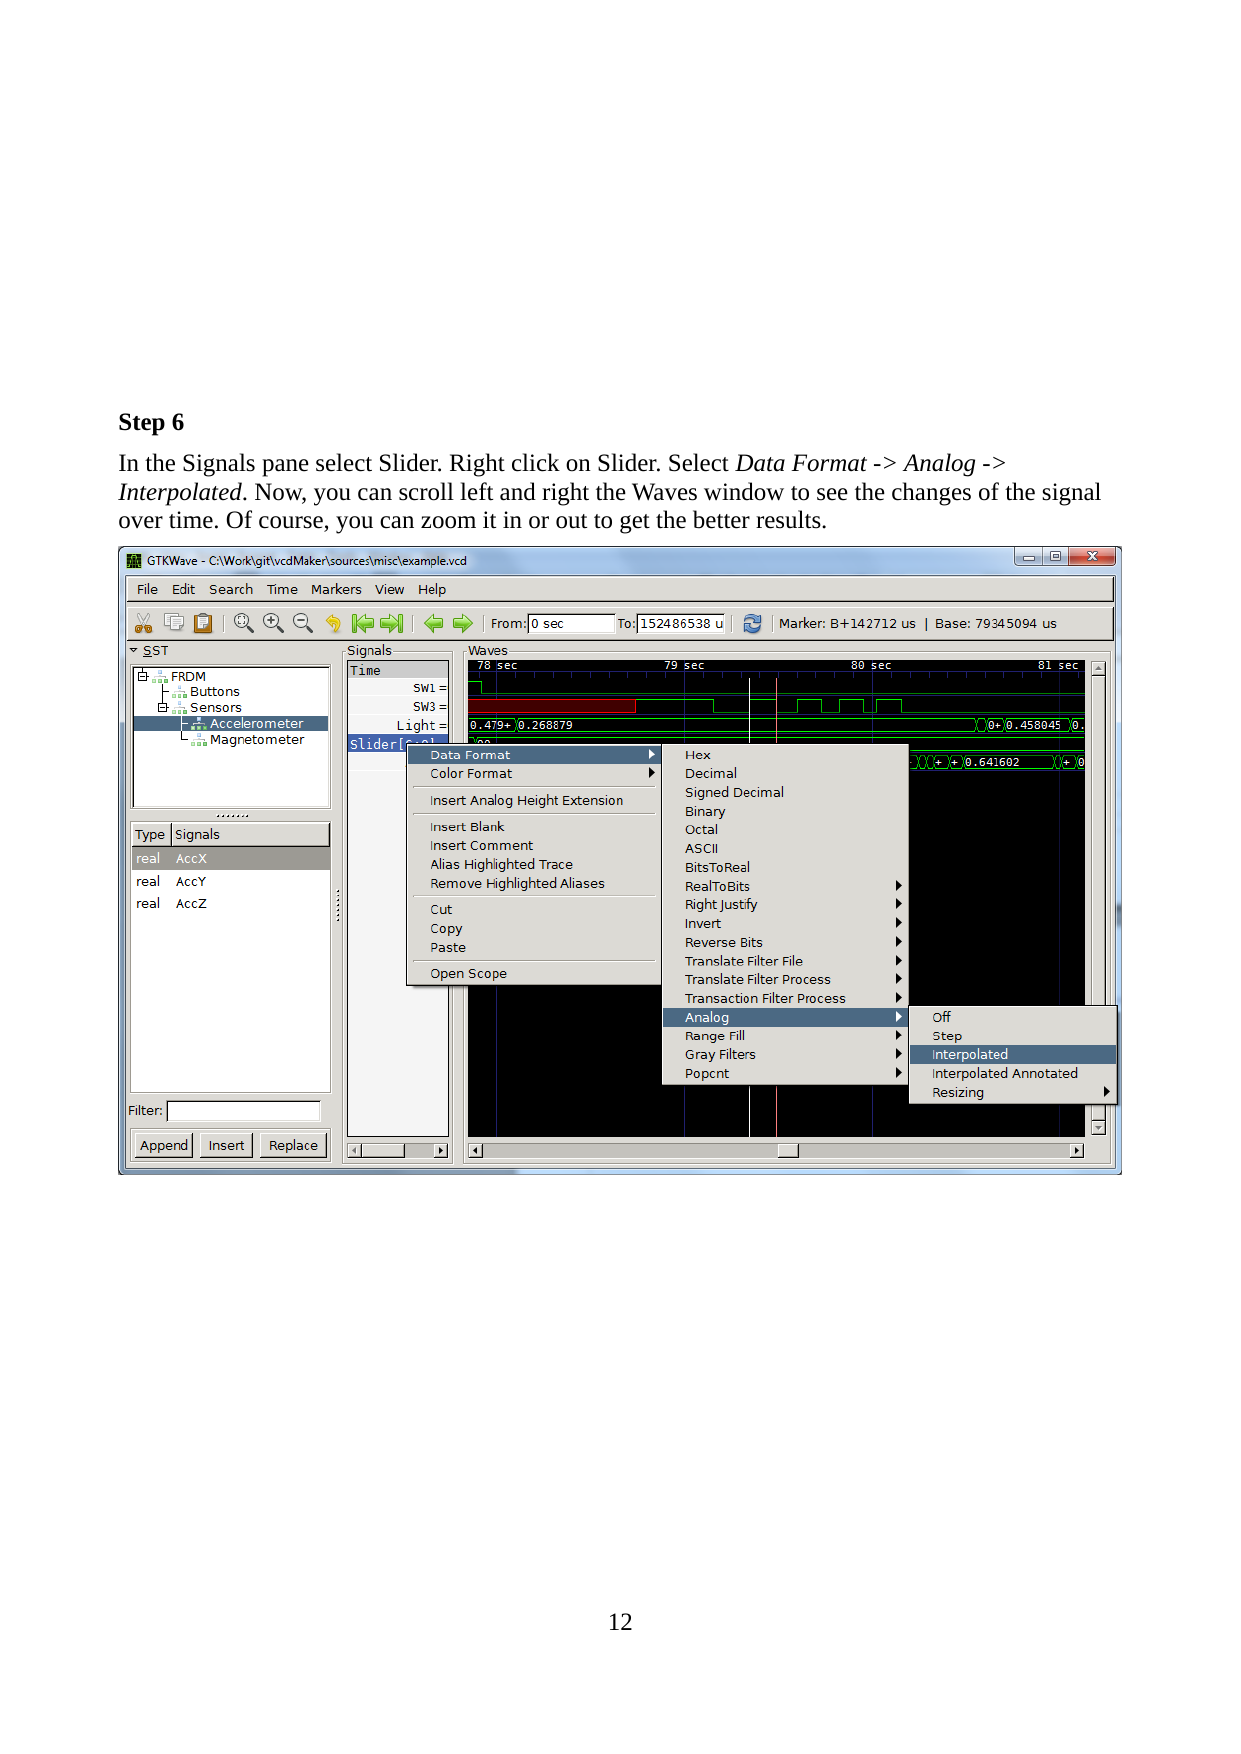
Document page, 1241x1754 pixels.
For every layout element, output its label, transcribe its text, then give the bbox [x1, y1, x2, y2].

text In the Signals pane select Slider. Right click on Slider. Select Data Format -> Analog -> Interpolated. Now, you can scroll left and right the Waves window to see the changes of the signal over time. Of course, you can zoom it in or out to get the better results. [118, 448, 1122, 534]
picture [118, 546, 1122, 1175]
text Step 6 [118, 407, 1122, 436]
